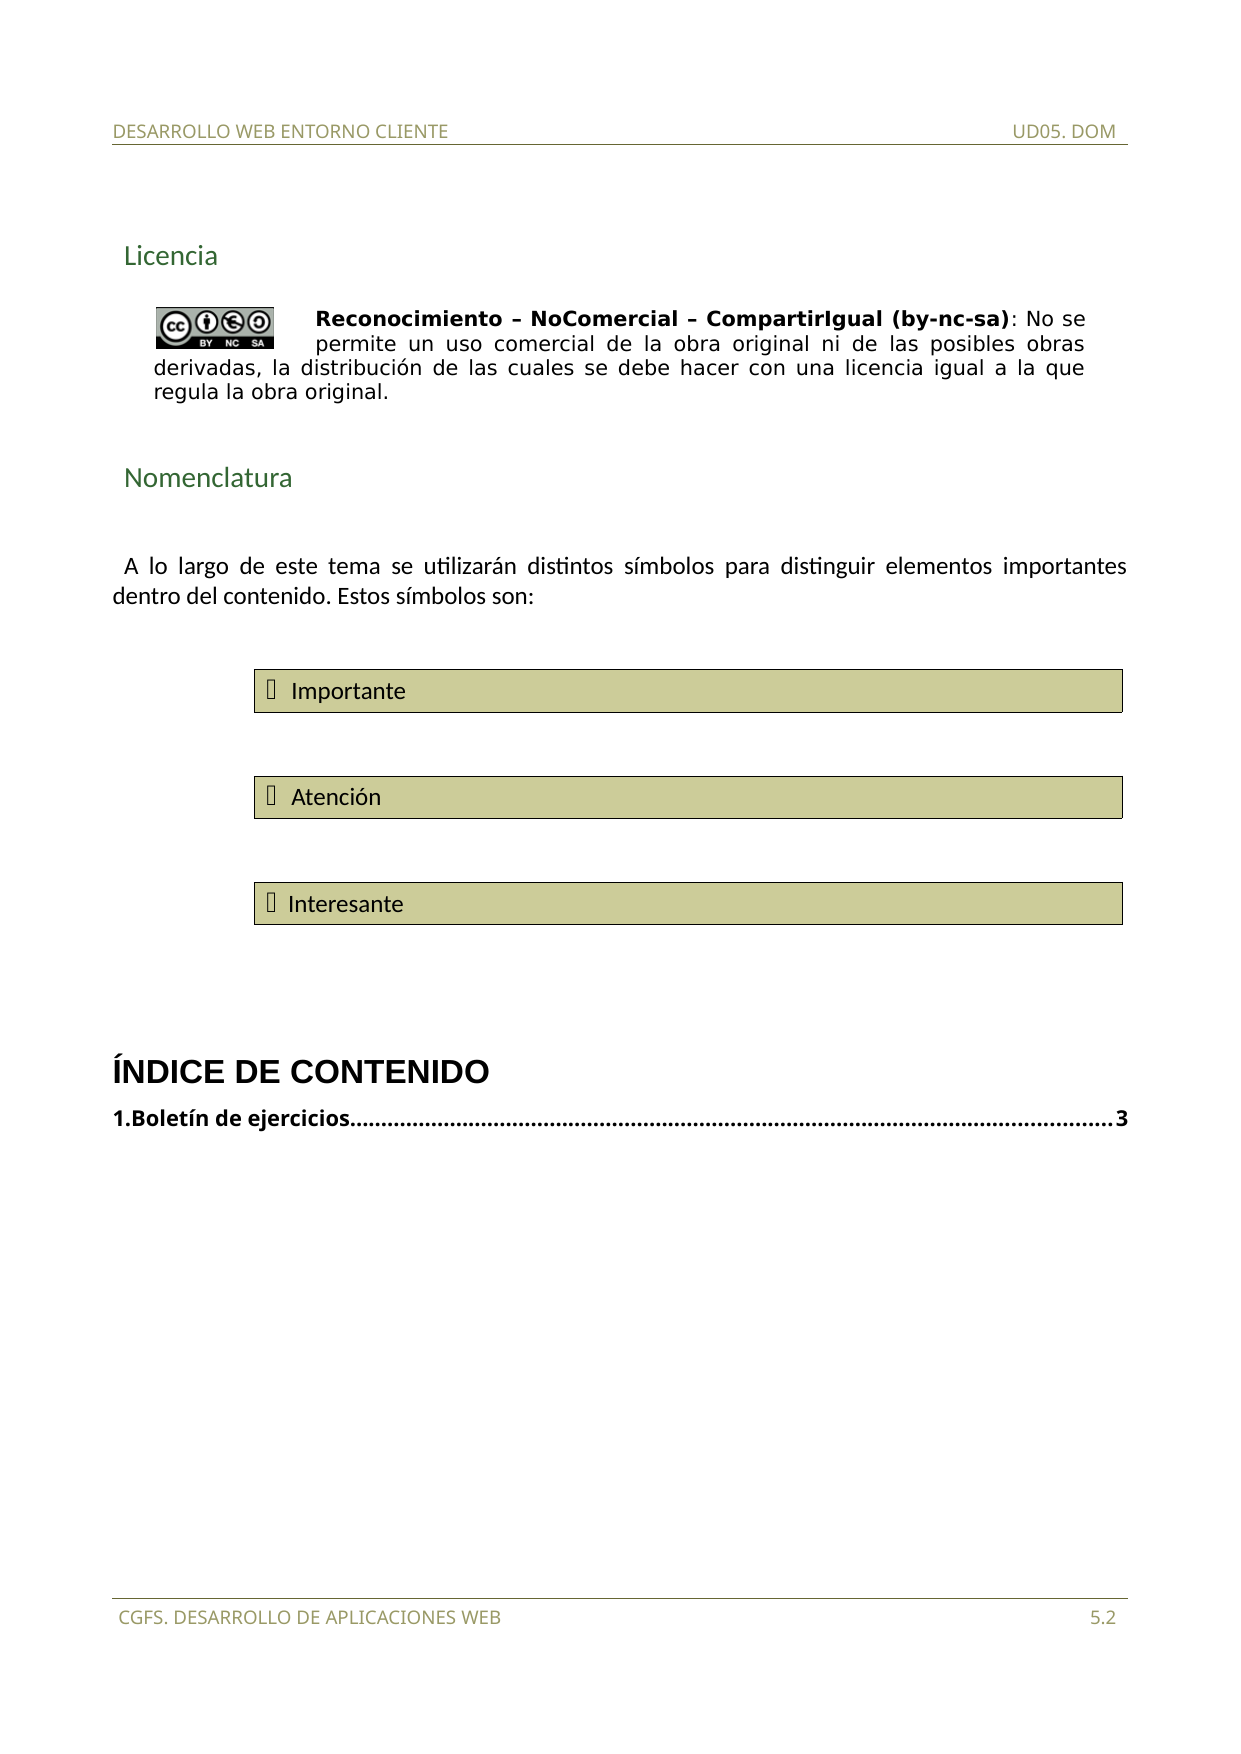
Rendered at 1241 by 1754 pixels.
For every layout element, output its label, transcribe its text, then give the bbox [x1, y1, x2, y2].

text Reconocimiento – NoComercial – CompartirIgual (by-nc-sa): No se permite un uso comercial de la obra original ni de las posibles obras derivadas, la distribución de las cuales se debe hacer con una licencia igual a la que regula la obra original. [153, 307, 1086, 404]
text  Importante [255, 670, 1122, 712]
text Licencia [112, 237, 1128, 272]
text  Interesante [255, 883, 1122, 924]
text Nomenclatura [112, 459, 1128, 495]
text 1.Boletín de ejercicios 3 [112, 1103, 1128, 1132]
subtitle Índice de contenido [112, 1052, 1128, 1090]
picture [156, 307, 274, 349]
text  Atención [255, 777, 1122, 818]
text A lo largo de este tema se utilizarán distintos símbolos para distinguir elementos importantes dentro del contenido. Estos símbolos son: [112, 550, 1128, 611]
